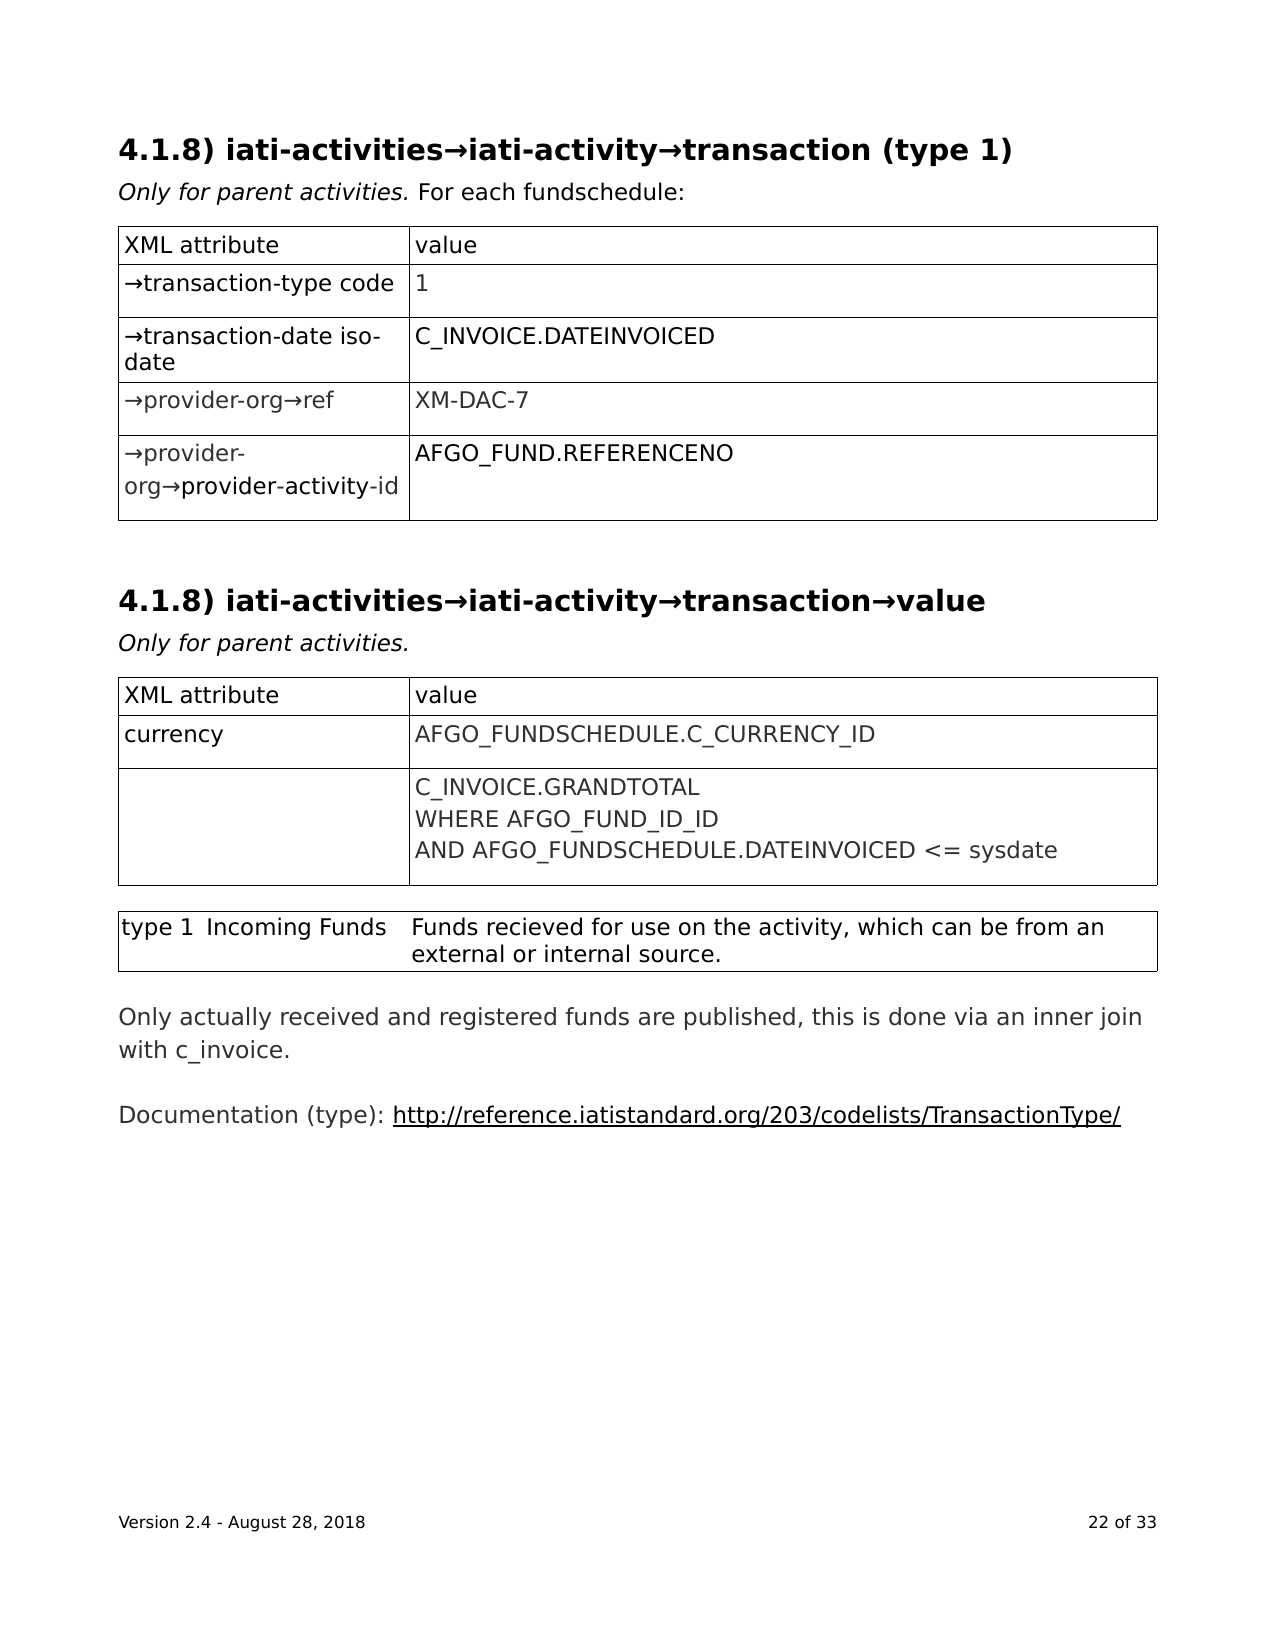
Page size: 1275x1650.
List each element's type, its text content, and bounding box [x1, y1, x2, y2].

table_header value [410, 227, 1157, 264]
subtitle 4.1.8) iati-activities→iati-activity→transaction (type 1) [118, 133, 1157, 167]
table_cell [119, 769, 409, 885]
table_header XML attribute [119, 678, 409, 715]
text Only for parent activities. For each fundschedule: [118, 179, 1157, 206]
table_cell →provider-org→ref [119, 383, 409, 435]
table_cell AFGO_FUNDSCHEDULE.C_CURRENCY_ID [410, 716, 1157, 768]
text Only for parent activities. [118, 630, 1157, 657]
table_header Incoming Funds [203, 912, 408, 971]
table_header XML attribute [119, 227, 409, 264]
table_header Funds recieved for use on the activity, which can be from an external or internal source. [408, 912, 1157, 971]
table_cell →transaction-date iso-date [119, 318, 409, 382]
text Only actually received and registered funds are published, this is done via an inner join with c_invoice. Documentation (type): http://reference.iatistandard.org/203/codelists/TransactionType/ [118, 972, 1157, 1129]
table_cell 1 [410, 265, 1157, 317]
subtitle 4.1.8) iati-activities→iati-activity→transaction→value [118, 584, 1157, 618]
table_cell C_INVOICE.GRANDTOTAL WHERE AFGO_FUND_ID_ID AND AFGO_FUNDSCHEDULE.DATEINVOICED <= sysdate [410, 769, 1157, 885]
table_cell →provider-org→provider-activity-id [119, 436, 409, 520]
table_cell C_INVOICE.DATEINVOICED [410, 318, 1157, 382]
table_header type 1 [119, 912, 203, 971]
table_cell →transaction-type code [119, 265, 409, 317]
table_cell currency [119, 716, 409, 768]
table_cell AFGO_FUND.REFERENCENO [410, 436, 1157, 520]
table_cell XM-DAC-7 [410, 383, 1157, 435]
table_header value [410, 678, 1157, 715]
